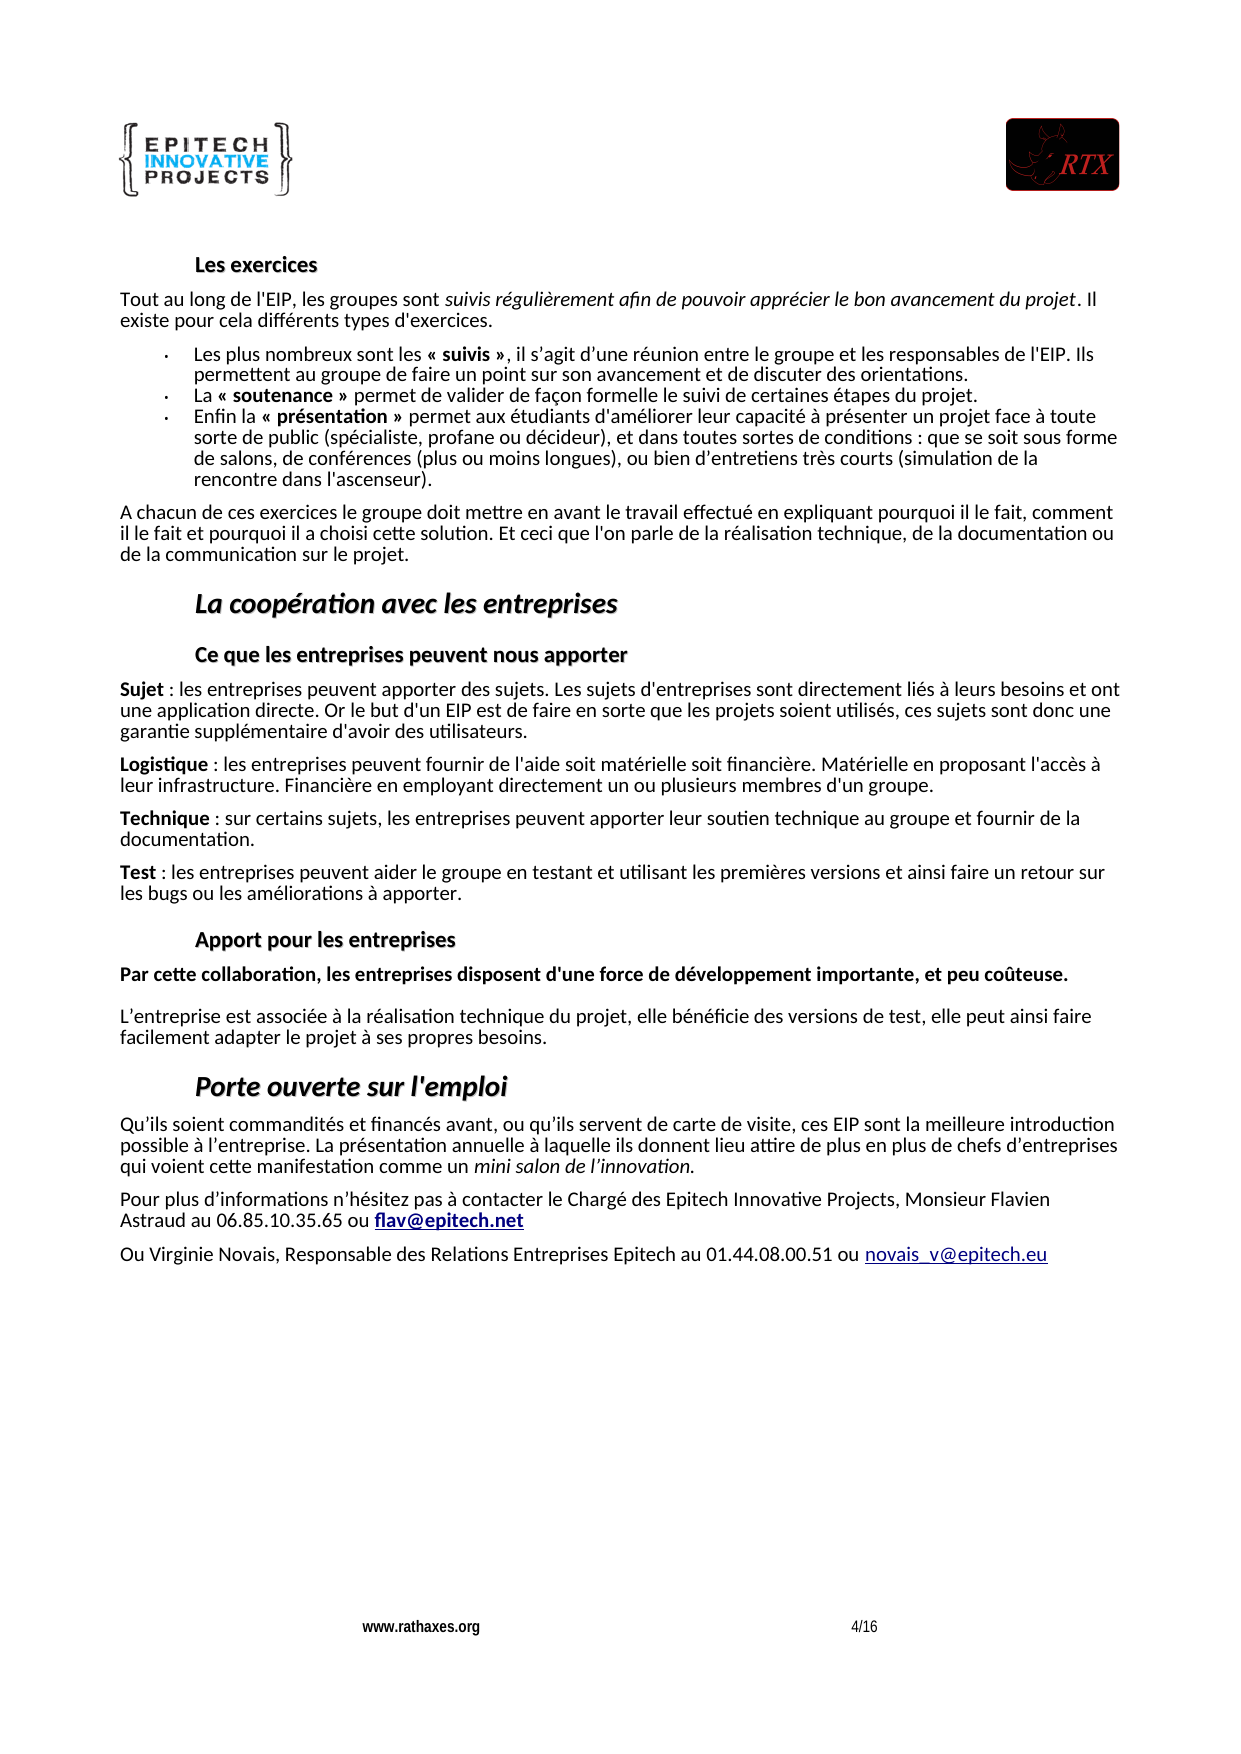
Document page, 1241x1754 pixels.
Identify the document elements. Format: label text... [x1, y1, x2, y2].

text Ou Virginie Novais, Responsable des Relations Entreprises Epitech au 01.44.08.00.51 ou novais_v@epitech.eu [120, 1245, 1122, 1266]
subtitle Apport pour les entreprises [120, 931, 1122, 954]
subtitle Les exercices [120, 256, 1122, 279]
list La « soutenance » permet de valider de façon formelle le suivi de certaines étapes du projet. [164, 387, 1122, 408]
text Sujet : les entreprises peuvent apporter des sujets. Les sujets d'entreprises sont directement liés à leurs besoins et ont une application directe. Or le but d'un EIP est de faire en sorte que les projets soient utilisés, ces sujets sont donc une garantie supplémentaire d'avoir des utilisateurs. [120, 681, 1122, 743]
text Tout au long de l'EIP, les groupes sont suivis régulièrement afin de pouvoir apprécier le bon avancement du projet. Il existe pour cela différents types d'exercices. [120, 291, 1122, 333]
text Pour plus d’informations n’hésitez pas à contacter le Chargé des Epitech Innovative Projects, Monsieur Flavien Astraud au 06.85.10.35.65 ou flav@epitech.net [120, 1191, 1122, 1233]
text Test : les entreprises peuvent aider le groupe en testant et utilisant les premières versions et ainsi faire un retour sur les bugs ou les améliorations à apporter. [120, 864, 1122, 906]
picture [117, 118, 295, 198]
text Logistique : les entreprises peuvent fournir de l'aide soit matérielle soit financière. Matérielle en proposant l'accès à leur infrastructure. Financière en employant directement un ou plusieurs membres d'un groupe. [120, 756, 1122, 797]
text A chacun de ces exercices le groupe doit mettre en avant le travail effectué en expliquant pourquoi il le fait, comment il le fait et pourquoi il a choisi cette solution. Et ceci que l'on parle de la réalisation technique, de la documentation ou de la communication sur le projet. [120, 504, 1122, 566]
text Technique : sur certains sujets, les entreprises peuvent apporter leur soutien technique au groupe et fournir de la documentation. [120, 810, 1122, 852]
picture [1006, 118, 1120, 191]
subtitle La coopération avec les entreprises [120, 591, 1122, 620]
subtitle Ce que les entreprises peuvent nous apporter [120, 645, 1122, 668]
text Qu’ils soient commandités et financés avant, ou qu’ils servent de carte de visite, ces EIP sont la meilleure introduction possible à l’entreprise. La présentation annuelle à laquelle ils donnent lieu attire de plus en plus de chefs d’entreprises qui voient cette manifestation comme un mini salon de l’innovation. [120, 1116, 1122, 1179]
text Par cette collaboration, les entreprises disposent d'une force de développement importante, et peu coûteuse. L’entreprise est associée à la réalisation technique du projet, elle bénéficie des versions de test, elle peut ainsi faire facilement adapter le projet à ses propres besoins. [120, 966, 1122, 1049]
subtitle Porte ouverte sur l'emploi [120, 1074, 1122, 1104]
list Enfin la « présentation » permet aux étudiants d'améliorer leur capacité à présenter un projet face à toute sorte de public (spécialiste, profane ou décideur), et dans toutes sortes de conditions : que se soit sous forme de salons, de conférences (plus ou moins longues), ou bien d’entretiens très courts (simulation de la rencontre dans l'ascenseur). [164, 408, 1122, 491]
list Les plus nombreux sont les « suivis », il s’agit d’une réunion entre le groupe et les responsables de l'EIP. Ils permettent au groupe de faire un point sur son avancement et de discuter des orientations. [164, 345, 1122, 387]
